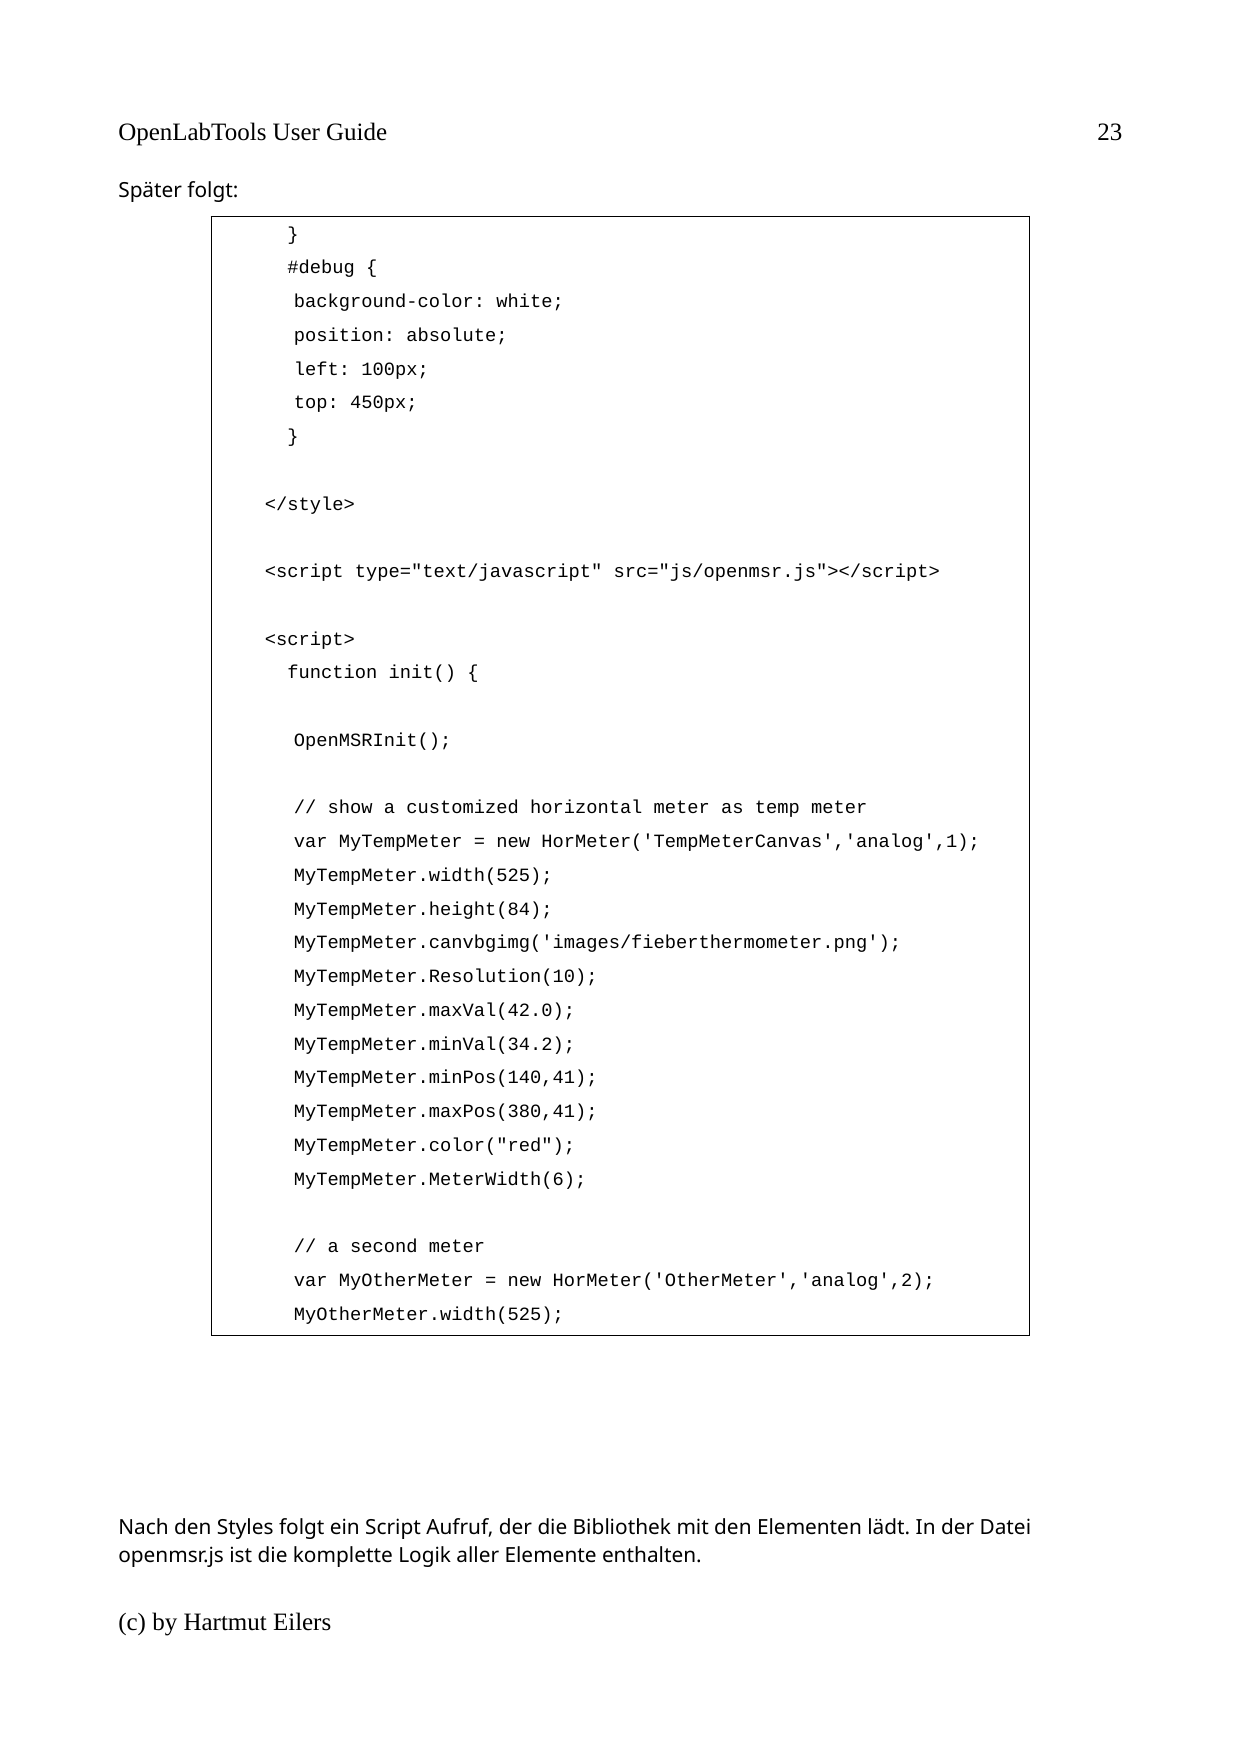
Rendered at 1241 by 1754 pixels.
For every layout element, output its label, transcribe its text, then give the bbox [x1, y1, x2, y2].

text left: 100px; [219, 359, 1021, 381]
text MyTempMeter.minVal(34.2); [219, 1034, 1021, 1056]
text OpenMSRInit(); [219, 731, 1021, 752]
text // a second meter [219, 1237, 1021, 1258]
text MyTempMeter.minPos(140,41); [219, 1068, 1021, 1089]
text MyTempMeter.maxVal(42.0); [219, 1001, 1021, 1022]
text <script type="text/javascript" src="js/openmsr.js"></script> [219, 562, 1021, 583]
text Nach den Styles folgt ein Script Aufruf, der die Bibliothek mit den Elementen lädt. In der Datei openmsr.js ist die komplette Logik aller Elemente enthalten. [118, 1512, 1122, 1569]
text #debug { [219, 258, 1021, 279]
text MyTempMeter.Resolution(10); [219, 967, 1021, 988]
text var MyOtherMeter = new HorMeter('OtherMeter','analog',2); [219, 1271, 1021, 1292]
text <script> [219, 629, 1021, 651]
text MyTempMeter.width(525); [219, 866, 1021, 887]
text var MyTempMeter = new HorMeter('TempMeterCanvas','analog',1); [219, 832, 1021, 853]
text background-color: white; [219, 292, 1021, 313]
text top: 450px; [219, 393, 1021, 414]
text MyTempMeter.color("red"); [219, 1136, 1021, 1157]
text </style> [219, 494, 1021, 516]
text } [219, 224, 1021, 246]
text } [219, 427, 1021, 448]
text MyTempMeter.maxPos(380,41); [219, 1102, 1021, 1123]
text function init() { [219, 663, 1021, 684]
text MyOtherMeter.width(525); [219, 1304, 1021, 1326]
text // show a customized horizontal meter as temp meter [219, 798, 1021, 819]
text MyTempMeter.height(84); [219, 899, 1021, 921]
text Später folgt: [118, 175, 1122, 204]
text MyTempMeter.canvbgimg('images/fieberthermometer.png'); [219, 933, 1021, 954]
text MyTempMeter.MeterWidth(6); [219, 1169, 1021, 1191]
text position: absolute; [219, 326, 1021, 347]
